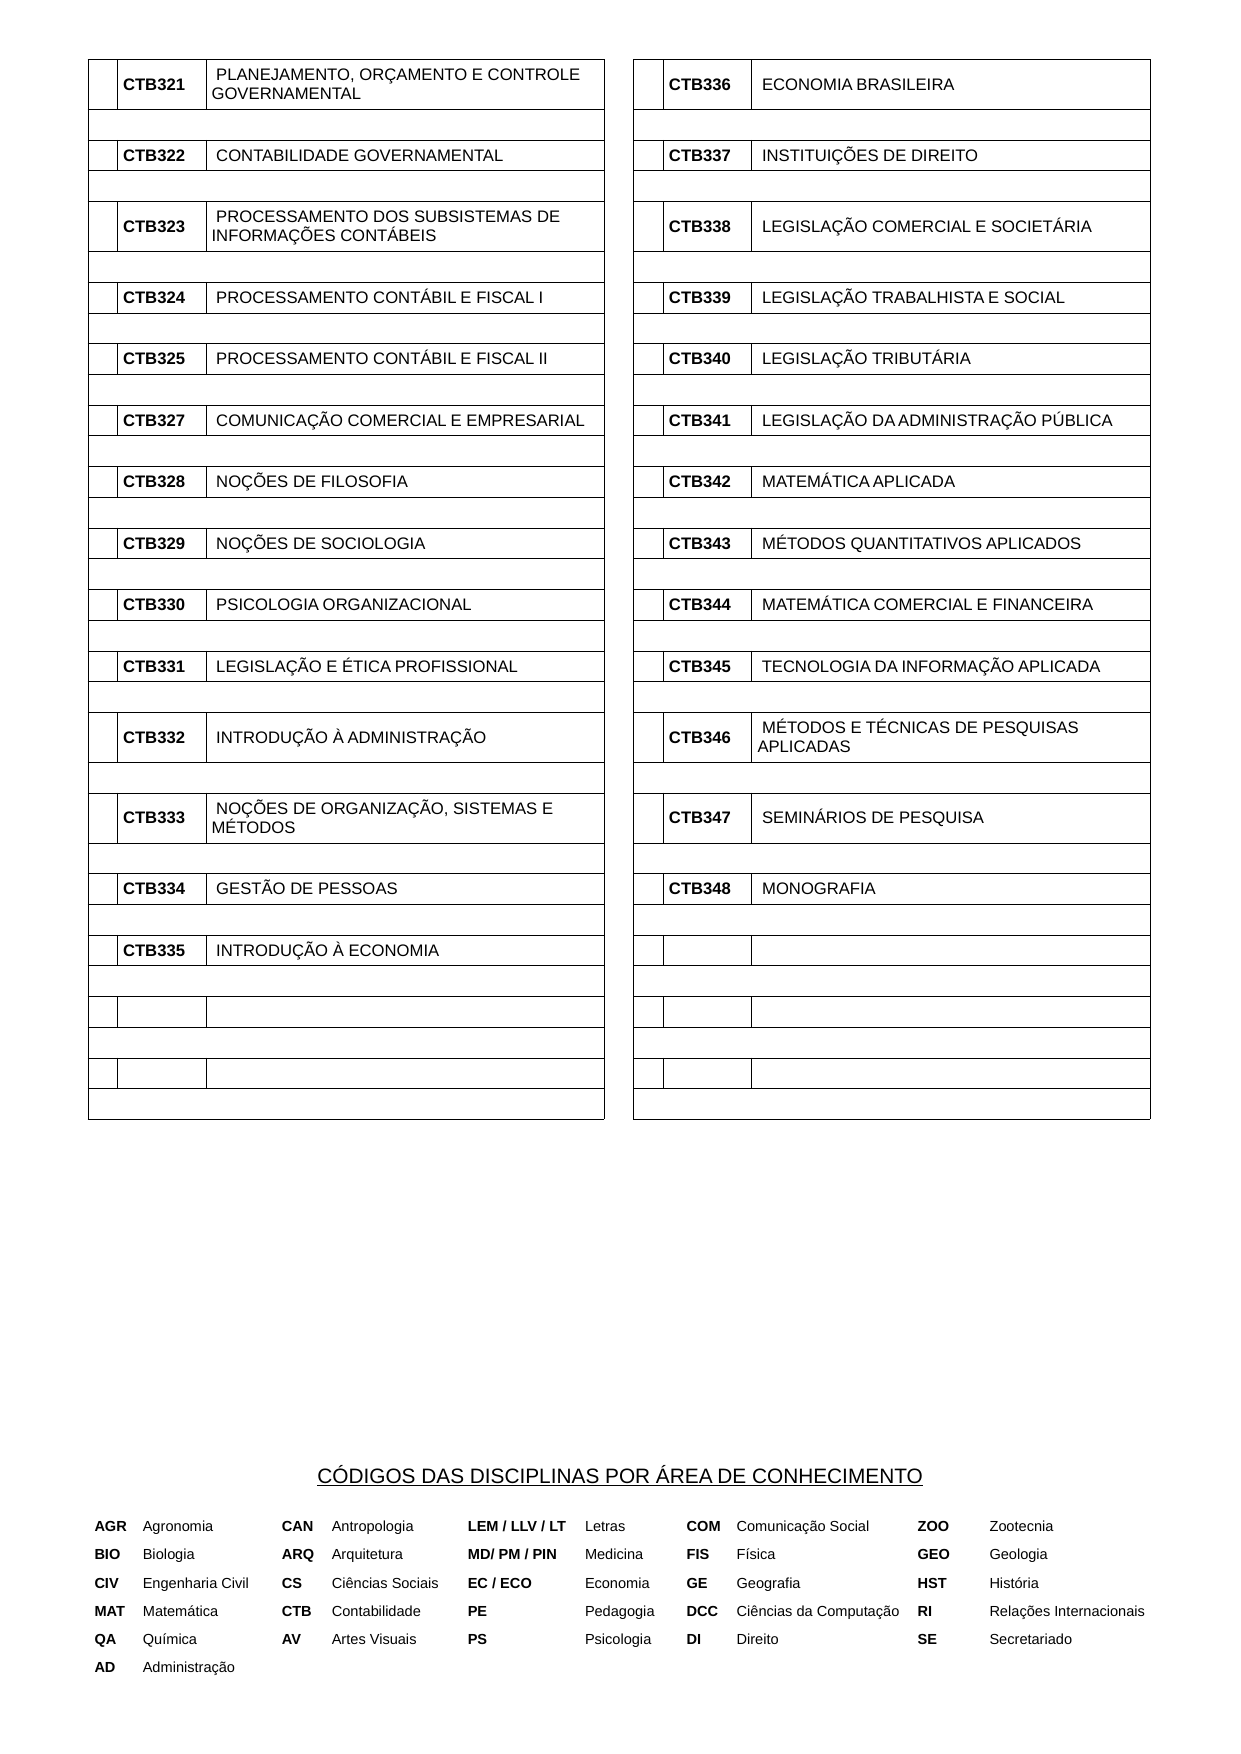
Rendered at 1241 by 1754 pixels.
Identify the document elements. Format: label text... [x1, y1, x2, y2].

table_cell CTB329 [118, 529, 206, 558]
table_cell CTB337 [664, 141, 751, 170]
table_cell CTB334 [118, 874, 206, 904]
table_cell [89, 874, 117, 904]
table_cell RI [912, 1597, 984, 1625]
table_cell [664, 936, 751, 965]
table_cell [634, 529, 663, 558]
table_cell [448, 1625, 462, 1653]
table_cell [89, 621, 604, 651]
table_cell [634, 283, 663, 312]
table_cell [276, 1653, 326, 1681]
table_cell [89, 467, 117, 497]
table_cell [605, 762, 633, 793]
table_cell Arquitetura [326, 1540, 448, 1568]
table_cell CTB340 [664, 344, 751, 374]
table_cell [634, 110, 1150, 140]
table_cell [605, 965, 633, 996]
table_cell [89, 763, 604, 793]
table_cell [605, 140, 633, 170]
table_cell Geografia [731, 1569, 912, 1597]
table_header [667, 1512, 681, 1540]
table_cell [634, 559, 1150, 589]
table_cell [89, 529, 117, 558]
table_cell [89, 905, 604, 935]
table_cell PE [462, 1597, 579, 1625]
table_cell [89, 936, 117, 965]
table_cell [605, 435, 633, 466]
table_cell PROCESSAMENTO CONTÁBIL E FISCAL I [207, 283, 604, 312]
table_cell [89, 1028, 604, 1058]
table_cell [89, 436, 604, 466]
table_cell [260, 1540, 276, 1568]
table_cell Secretariado [984, 1625, 1152, 1653]
table_cell CTB343 [664, 529, 751, 558]
table_cell Pedagogia [579, 1597, 667, 1625]
table_cell Geologia [984, 1540, 1152, 1568]
table_cell Matemática [137, 1597, 260, 1625]
table_cell [89, 1059, 117, 1088]
table_cell ARQ [276, 1540, 326, 1568]
table_cell HST [912, 1569, 984, 1597]
table_cell CIV [89, 1569, 137, 1597]
table_cell PROCESSAMENTO DOS SUBSISTEMAS DE INFORMAÇÕES CONTÁBEIS [207, 202, 604, 251]
table_cell [681, 1653, 731, 1681]
table_header Letras [579, 1512, 667, 1540]
table_cell [89, 590, 117, 620]
table_header Zootecnia [984, 1512, 1152, 1540]
table_cell [89, 682, 604, 712]
table_cell AD [89, 1653, 137, 1681]
table_cell [634, 171, 1150, 201]
table_cell [634, 874, 663, 904]
table_cell [605, 558, 633, 589]
table_cell INSTITUIÇÕES DE DIREITO [752, 141, 1150, 170]
table_cell MÉTODOS QUANTITATIVOS APLICADOS [752, 529, 1150, 558]
table_header ZOO [912, 1512, 984, 1540]
table_cell [634, 436, 1150, 466]
table_cell [605, 651, 633, 681]
table_cell GESTÃO DE PESSOAS [207, 874, 604, 904]
table_cell PS [462, 1625, 579, 1653]
table_cell [89, 997, 117, 1027]
table_cell CTB335 [118, 936, 206, 965]
table_cell NOÇÕES DE SOCIOLOGIA [207, 529, 604, 558]
table_cell [89, 559, 604, 589]
table_cell [634, 763, 1150, 793]
table_cell GE [681, 1569, 731, 1597]
table_cell [605, 497, 633, 528]
table_cell CTB338 [664, 202, 751, 251]
table_cell MONOGRAFIA [752, 874, 1150, 904]
table_header PLANEJAMENTO, ORÇAMENTO E CONTROLE GOVERNAMENTAL [207, 60, 604, 109]
table_cell INTRODUÇÃO À ECONOMIA [207, 936, 604, 965]
table_cell CTB342 [664, 467, 751, 497]
table_cell PROCESSAMENTO CONTÁBIL E FISCAL II [207, 344, 604, 374]
table_header [634, 60, 663, 109]
table_header [89, 60, 117, 109]
table_cell [634, 682, 1150, 712]
table_cell [752, 1059, 1150, 1088]
table_cell Ciências da Computação [731, 1597, 912, 1625]
table_cell [605, 712, 633, 762]
table_cell [634, 905, 1150, 935]
table_cell DCC [681, 1597, 731, 1625]
table_cell [260, 1653, 276, 1681]
table_cell [605, 282, 633, 312]
table_cell [605, 343, 633, 374]
table_cell LEGISLAÇÃO E ÉTICA PROFISSIONAL [207, 652, 604, 681]
table_cell GEO [912, 1540, 984, 1568]
table_cell [634, 997, 663, 1027]
table_cell [667, 1540, 681, 1568]
table_cell [605, 1027, 633, 1058]
table_header [605, 59, 633, 109]
table_cell [89, 498, 604, 528]
table_cell [605, 1088, 633, 1119]
table_cell LEGISLAÇÃO DA ADMINISTRAÇÃO PÚBLICA [752, 406, 1150, 435]
table_cell [731, 1653, 912, 1681]
table_cell [89, 141, 117, 170]
table_cell [448, 1597, 462, 1625]
table_cell Administração [137, 1653, 260, 1681]
table_cell [605, 313, 633, 343]
table_cell Contabilidade [326, 1597, 448, 1625]
table_cell [605, 620, 633, 651]
table_cell MÉTODOS E TÉCNICAS DE PESQUISAS APLICADAS [752, 713, 1150, 762]
table_cell Psicologia [579, 1625, 667, 1653]
table_header Comunicação Social [731, 1512, 912, 1540]
table_cell [89, 713, 117, 762]
table_cell [634, 652, 663, 681]
table_cell [634, 794, 663, 842]
table_cell CTB341 [664, 406, 751, 435]
table_cell CTB333 [118, 794, 206, 842]
table_cell [667, 1653, 681, 1681]
table_cell CTB331 [118, 652, 206, 681]
table_cell CTB347 [664, 794, 751, 842]
table_cell [89, 844, 604, 873]
table_cell Engenharia Civil [137, 1569, 260, 1597]
table_cell [634, 344, 663, 374]
table_cell NOÇÕES DE ORGANIZAÇÃO, SISTEMAS E MÉTODOS [207, 794, 604, 842]
table_cell CTB327 [118, 406, 206, 435]
table_cell [634, 141, 663, 170]
table_cell [605, 935, 633, 965]
table_cell CTB339 [664, 283, 751, 312]
table_cell [605, 681, 633, 712]
table_cell [89, 344, 117, 374]
table_cell [634, 936, 663, 965]
table_cell MD/ PM / PIN [462, 1540, 579, 1568]
table_cell [634, 966, 1150, 996]
table_cell [667, 1597, 681, 1625]
table_cell [89, 110, 604, 140]
table_cell SE [912, 1625, 984, 1653]
table_cell [634, 844, 1150, 873]
table_cell [605, 405, 633, 435]
table_cell [634, 375, 1150, 405]
table_cell [634, 713, 663, 762]
table_cell CTB [276, 1597, 326, 1625]
table_cell [605, 1058, 633, 1088]
table_cell [462, 1653, 579, 1681]
table_cell [260, 1597, 276, 1625]
table_cell [634, 202, 663, 251]
table_cell [605, 109, 633, 140]
table_header COM [681, 1512, 731, 1540]
table_cell [752, 997, 1150, 1027]
table_cell [89, 652, 117, 681]
table_cell [605, 793, 633, 842]
table_cell [207, 997, 604, 1027]
table_cell [260, 1569, 276, 1597]
table_cell Química [137, 1625, 260, 1653]
table_cell [118, 997, 206, 1027]
table_cell MATEMÁTICA APLICADA [752, 467, 1150, 497]
table_cell [605, 466, 633, 497]
table_cell [207, 1059, 604, 1088]
table_cell [912, 1653, 984, 1681]
table_cell [89, 252, 604, 282]
table_cell INTRODUÇÃO À ADMINISTRAÇÃO [207, 713, 604, 762]
table_cell [664, 997, 751, 1027]
table_header [260, 1512, 276, 1540]
table_cell [634, 406, 663, 435]
table_cell [89, 794, 117, 842]
table_cell [634, 498, 1150, 528]
table_cell CONTABILIDADE GOVERNAMENTAL [207, 141, 604, 170]
table_cell [605, 589, 633, 620]
table_header CTB336 [664, 60, 751, 109]
table_cell [664, 1059, 751, 1088]
table_cell COMUNICAÇÃO COMERCIAL E EMPRESARIAL [207, 406, 604, 435]
table_cell [634, 1028, 1150, 1058]
table_cell [605, 843, 633, 873]
table_cell [448, 1540, 462, 1568]
table_cell [667, 1625, 681, 1653]
table_header Antropologia [326, 1512, 448, 1540]
table_cell História [984, 1569, 1152, 1597]
table_cell [634, 590, 663, 620]
table_cell FIS [681, 1540, 731, 1568]
table_cell CTB328 [118, 467, 206, 497]
table_cell LEGISLAÇÃO TRIBUTÁRIA [752, 344, 1150, 374]
table_cell [89, 375, 604, 405]
table_cell Medicina [579, 1540, 667, 1568]
table_cell DI [681, 1625, 731, 1653]
table_cell [605, 996, 633, 1027]
table_cell CTB348 [664, 874, 751, 904]
table_cell [605, 528, 633, 558]
table_cell [89, 1089, 604, 1119]
table_cell [752, 936, 1150, 965]
table_cell [118, 1059, 206, 1088]
table_cell [448, 1569, 462, 1597]
table_cell CTB325 [118, 344, 206, 374]
table_cell QA [89, 1625, 137, 1653]
table_cell [89, 966, 604, 996]
table_cell Direito [731, 1625, 912, 1653]
table_cell PSICOLOGIA ORGANIZACIONAL [207, 590, 604, 620]
table_cell [89, 314, 604, 343]
text CÓDIGOS DAS DISCIPLINAS POR ÁREA DE CONHECIMENTO [88, 1464, 1152, 1488]
table_header CAN [276, 1512, 326, 1540]
table_cell CTB344 [664, 590, 751, 620]
table_cell [579, 1653, 667, 1681]
table_cell Economia [579, 1569, 667, 1597]
table_cell AV [276, 1625, 326, 1653]
table_cell Ciências Sociais [326, 1569, 448, 1597]
table_cell [605, 904, 633, 935]
table_cell [605, 374, 633, 405]
table_cell CTB345 [664, 652, 751, 681]
table_cell CTB332 [118, 713, 206, 762]
table_cell Relações Internacionais [984, 1597, 1152, 1625]
table_cell [605, 873, 633, 904]
table_cell SEMINÁRIOS DE PESQUISA [752, 794, 1150, 842]
table_header ECONOMIA BRASILEIRA [752, 60, 1150, 109]
table_cell CTB346 [664, 713, 751, 762]
table_header LEM / LLV / LT [462, 1512, 579, 1540]
table_cell LEGISLAÇÃO COMERCIAL E SOCIETÁRIA [752, 202, 1150, 251]
table_cell [984, 1653, 1152, 1681]
table_cell Física [731, 1540, 912, 1568]
table_cell [634, 314, 1150, 343]
table_cell [634, 467, 663, 497]
table_cell [634, 252, 1150, 282]
table_header CTB321 [118, 60, 206, 109]
table_cell CTB323 [118, 202, 206, 251]
table_cell [605, 170, 633, 201]
table_cell [260, 1625, 276, 1653]
table_cell CTB324 [118, 283, 206, 312]
table_cell EC / ECO [462, 1569, 579, 1597]
table_cell Biologia [137, 1540, 260, 1568]
table_cell [326, 1653, 448, 1681]
table_cell CS [276, 1569, 326, 1597]
table_cell Artes Visuais [326, 1625, 448, 1653]
table_header AGR [89, 1512, 137, 1540]
table_cell [89, 171, 604, 201]
table_cell [89, 283, 117, 312]
table_cell [634, 1059, 663, 1088]
table_cell TECNOLOGIA DA INFORMAÇÃO APLICADA [752, 652, 1150, 681]
table_cell MAT [89, 1597, 137, 1625]
table_cell [634, 621, 1150, 651]
table_cell [89, 202, 117, 251]
table_cell CTB322 [118, 141, 206, 170]
table_cell MATEMÁTICA COMERCIAL E FINANCEIRA [752, 590, 1150, 620]
table_cell [605, 251, 633, 282]
table_cell BIO [89, 1540, 137, 1568]
table_header Agronomia [137, 1512, 260, 1540]
table_header [448, 1512, 462, 1540]
table_cell CTB330 [118, 590, 206, 620]
table_cell [634, 1089, 1150, 1119]
table_cell [667, 1569, 681, 1597]
table_cell [448, 1653, 462, 1681]
table_cell [605, 201, 633, 251]
table_cell NOÇÕES DE FILOSOFIA [207, 467, 604, 497]
table_cell LEGISLAÇÃO TRABALHISTA E SOCIAL [752, 283, 1150, 312]
table_cell [89, 406, 117, 435]
